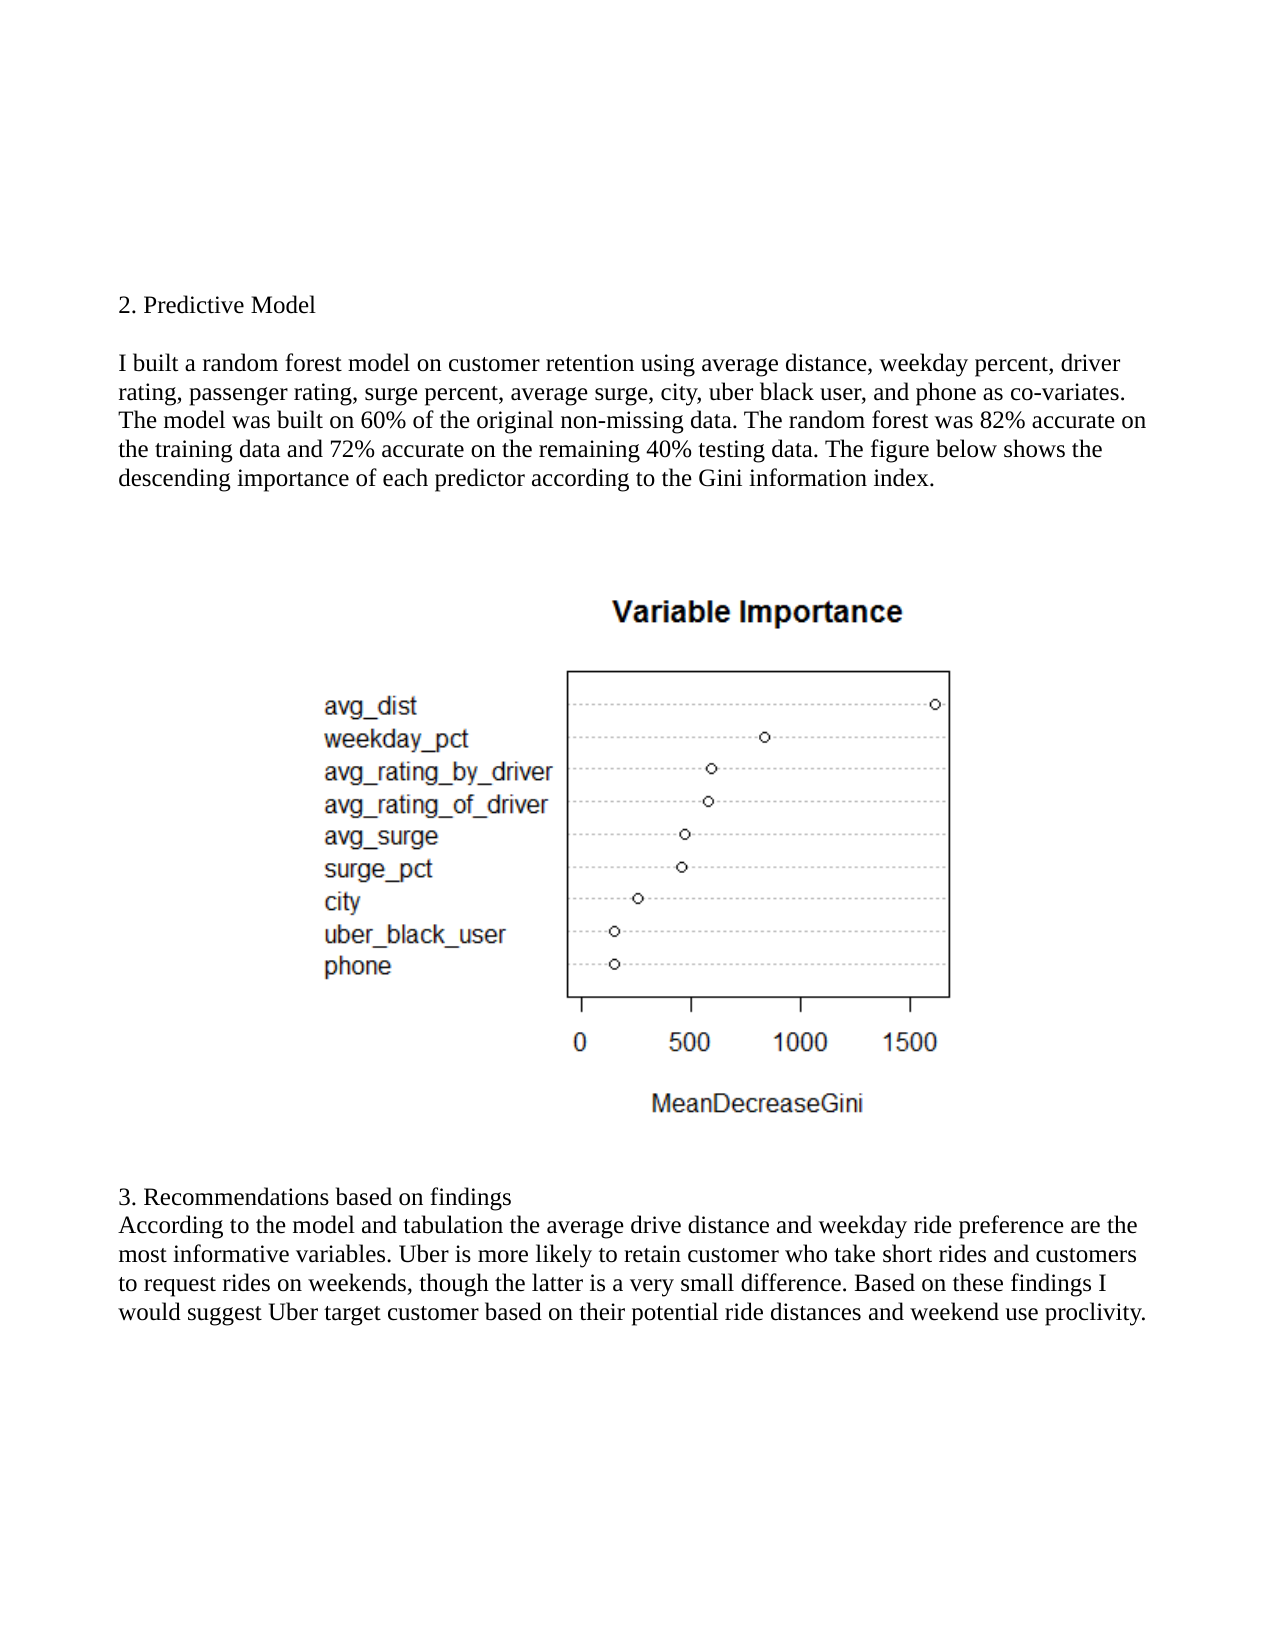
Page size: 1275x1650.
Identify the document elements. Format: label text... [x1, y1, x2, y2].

text 2. Predictive Model [118, 291, 1157, 319]
text I built a random forest model on customer retention using average distance, weekday percent, driver rating, passenger rating, surge percent, average surge, city, uber black user, and phone as co-variates. The model was built on 60% of the original non-missing data. The random forest was 82% accurate on the training data and 72% accurate on the remaining 40% testing data. The figure below shows the descending importance of each predictor according to the Gini information index. [118, 348, 1157, 492]
picture [262, 549, 1013, 1150]
text 3. Recommendations based on findings [118, 1182, 1157, 1211]
text According to the model and tabulation the average drive distance and weekday ride preference are the most informative variables. Uber is more likely to retain customer who take short rides and customers to request rides on weekends, though the latter is a very small difference. Based on these findings I would suggest Uber target customer based on their potential ride distances and weekend use proclivity. [118, 1211, 1157, 1326]
